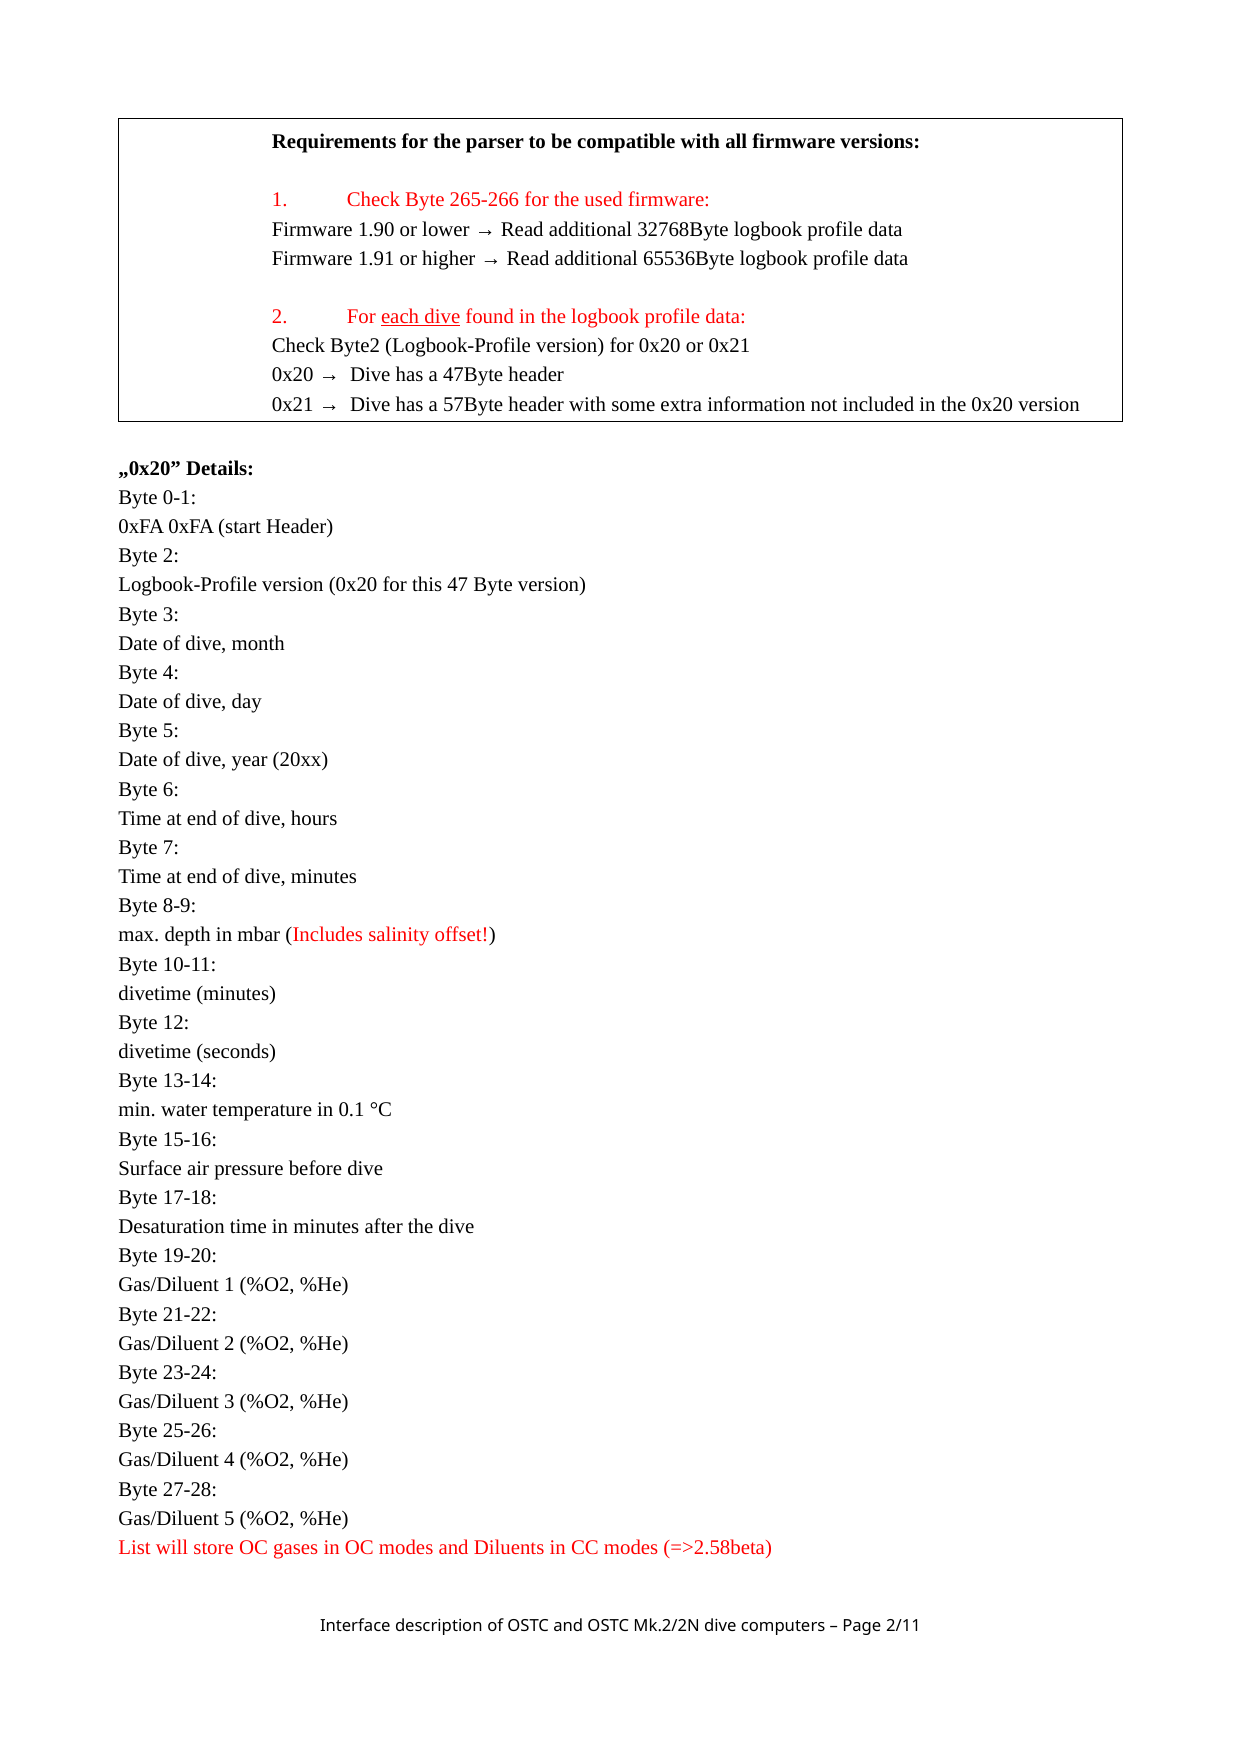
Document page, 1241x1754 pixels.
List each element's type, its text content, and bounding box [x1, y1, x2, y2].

text Byte 15-16: [118, 1121, 1122, 1151]
text max. depth in mbar (Includes salinity offset!) [118, 917, 1122, 946]
text min. water temperature in 0.1 °C [118, 1092, 1122, 1121]
text Byte 5: [118, 713, 1122, 742]
text Time at end of dive, hours [118, 801, 1122, 830]
text Byte 2: [118, 538, 1122, 567]
text Byte 4: [118, 655, 1122, 684]
text List will store OC gases in OC modes and Diluents in CC modes (=>2.58beta) [118, 1530, 1122, 1559]
text Surface air pressure before dive [118, 1151, 1122, 1180]
text Byte 7: [118, 830, 1122, 859]
text Gas/Diluent 3 (%O2, %He) [118, 1384, 1122, 1413]
text Byte 8-9: [118, 888, 1122, 917]
text Byte 23-24: [118, 1355, 1122, 1384]
text Byte 25-26: [118, 1413, 1122, 1442]
text Byte 17-18: [118, 1180, 1122, 1209]
table_header Requirements for the parser to be compatible with all firmware versions: Check Byte 265-266 for the used firmware: Firmware 1.90 or lower → Read additional 32768Byte logbook profile data Firmware 1.91 or higher → Read additional 65536Byte logbook profile data For each dive found in the logbook profile data: Check Byte2 (Logbook-Profile version) for 0x20 or 0x21 0x20 → Dive has a 47Byte header 0x21 → Dive has a 57Byte header with some extra information not included in the 0x20 version [119, 119, 1122, 421]
text Logbook-Profile version (0x20 for this 47 Byte version) [118, 567, 1122, 596]
text Date of dive, day [118, 684, 1122, 713]
text „0x20” Details: [118, 451, 1122, 480]
text Byte 19-20: [118, 1238, 1122, 1267]
text divetime (seconds) [118, 1034, 1122, 1063]
text Byte 6: [118, 771, 1122, 801]
text Gas/Diluent 2 (%O2, %He) [118, 1326, 1122, 1355]
text 0xFA 0xFA (start Header) [118, 509, 1122, 538]
text Byte 10-11: [118, 946, 1122, 976]
text Byte 0-1: [118, 480, 1122, 509]
text Gas/Diluent 4 (%O2, %He) [118, 1442, 1122, 1471]
text Byte 21-22: [118, 1296, 1122, 1326]
text Date of dive, year (20xx) [118, 742, 1122, 771]
text Byte 3: [118, 596, 1122, 626]
text Gas/Diluent 1 (%O2, %He) [118, 1267, 1122, 1296]
text Time at end of dive, minutes [118, 859, 1122, 888]
text Date of dive, month [118, 626, 1122, 655]
text divetime (minutes) [118, 976, 1122, 1005]
text Desaturation time in minutes after the dive [118, 1209, 1122, 1238]
text Byte 12: [118, 1005, 1122, 1034]
text Byte 27-28: [118, 1471, 1122, 1501]
text Byte 13-14: [118, 1063, 1122, 1092]
text Gas/Diluent 5 (%O2, %He) [118, 1501, 1122, 1530]
